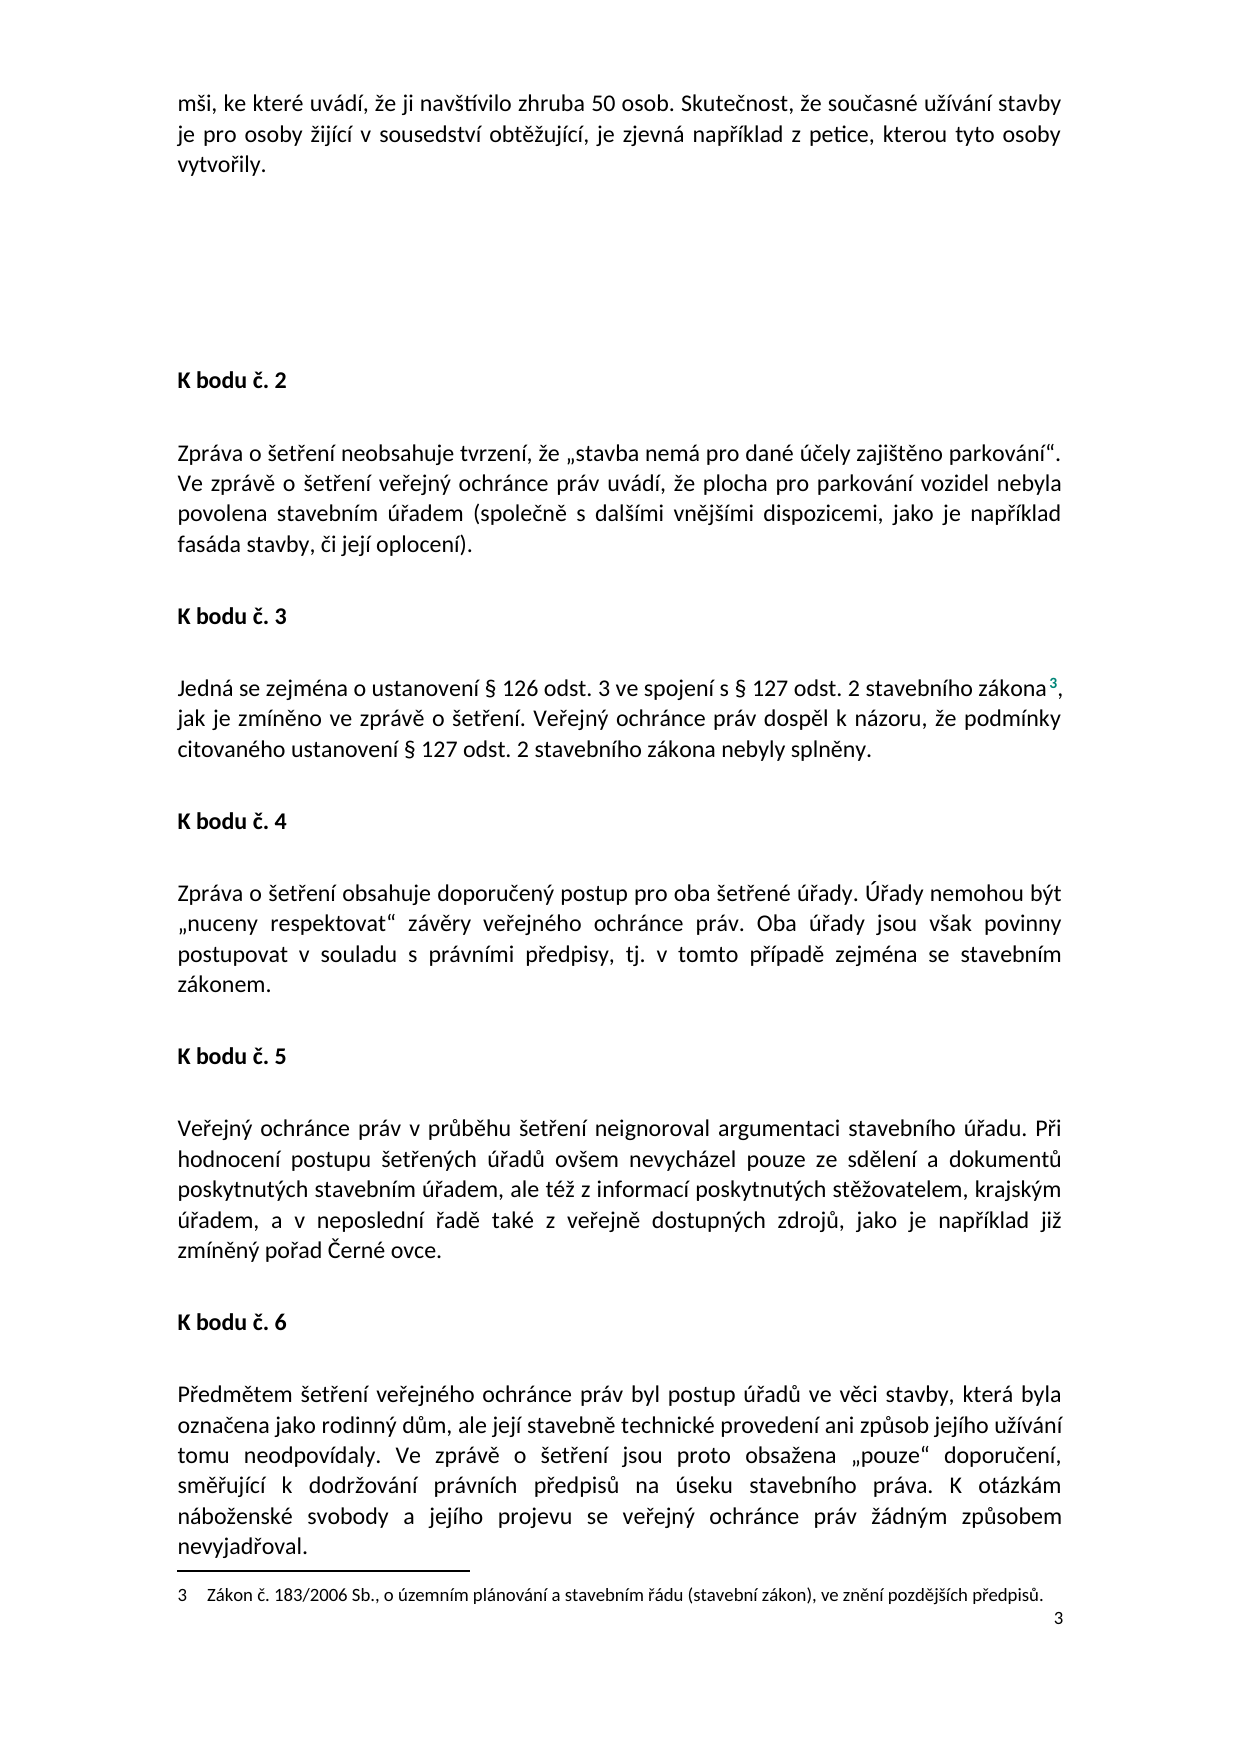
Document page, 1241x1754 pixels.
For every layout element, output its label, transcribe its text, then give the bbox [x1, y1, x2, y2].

text K bodu č. 6 [177, 1307, 1063, 1337]
text Předmětem šetření veřejného ochránce práv byl postup úřadů ve věci stavby, která byla označena jako rodinný dům, ale její stavebně technické provedení ani způsob jejího užívání tomu neodpovídaly. Ve zprávě o šetření jsou proto obsažena „pouze“ doporučení, směřující k dodržování právních předpisů na úseku stavebního práva. K otázkám náboženské svobody a jejího projevu se veřejný ochránce práv žádným způsobem nevyjadřoval. [177, 1379, 1063, 1561]
text Zpráva o šetření obsahuje doporučený postup pro oba šetřené úřady. Úřady nemohou být „nuceny respektovat“ závěry veřejného ochránce práv. Oba úřady jsou však povinny postupovat v souladu s právními předpisy, tj. v tomto případě zejména se stavebním zákonem. [177, 878, 1063, 999]
text Zpráva o šetření neobsahuje tvrzení, že „stavba nemá pro dané účely zajištěno parkování“. Ve zprávě o šetření veřejný ochránce práv uvádí, že plocha pro parkování vozidel nebyla povolena stavebním úřadem (společně s dalšími vnějšími dispozicemi, jako je například fasáda stavby, či její oplocení). [177, 438, 1063, 558]
text mši, ke které uvádí, že ji navštívilo zhruba 50 osob. Skutečnost, že současné užívání stavby je pro osoby žijící v sousedství obtěžující, je zjevná například z petice, kterou tyto osoby vytvořily. [177, 88, 1063, 179]
text Jedná se zejména o ustanovení § 126 odst. 3 ve spojení s § 127 odst. 2 stavebního zákona, jak je zmíněno ve zprávě o šetření. Veřejný ochránce práv dospěl k názoru, že podmínky citovaného ustanovení § 127 odst. 2 stavebního zákona nebyly splněny. [177, 673, 1063, 763]
text Veřejný ochránce práv v průběhu šetření neignoroval argumentaci stavebního úřadu. Při hodnocení postupu šetřených úřadů ovšem nevycházel pouze ze sdělení a dokumentů poskytnutých stavebním úřadem, ale též z informací poskytnutých stěžovatelem, krajským úřadem, a v neposlední řadě také z veřejně dostupných zdrojů, jako je například již zmíněný pořad Černé ovce. [177, 1113, 1063, 1264]
text K bodu č. 5 [177, 1041, 1063, 1071]
text K bodu č. 2 [177, 366, 1063, 395]
text Zákon č. 183/2006 Sb., o územním plánování a stavebním řádu (stavební zákon), ve znění pozdějších předpisů. [177, 1583, 1063, 1606]
text K bodu č. 4 [177, 806, 1063, 835]
text K bodu č. 3 [177, 601, 1063, 630]
